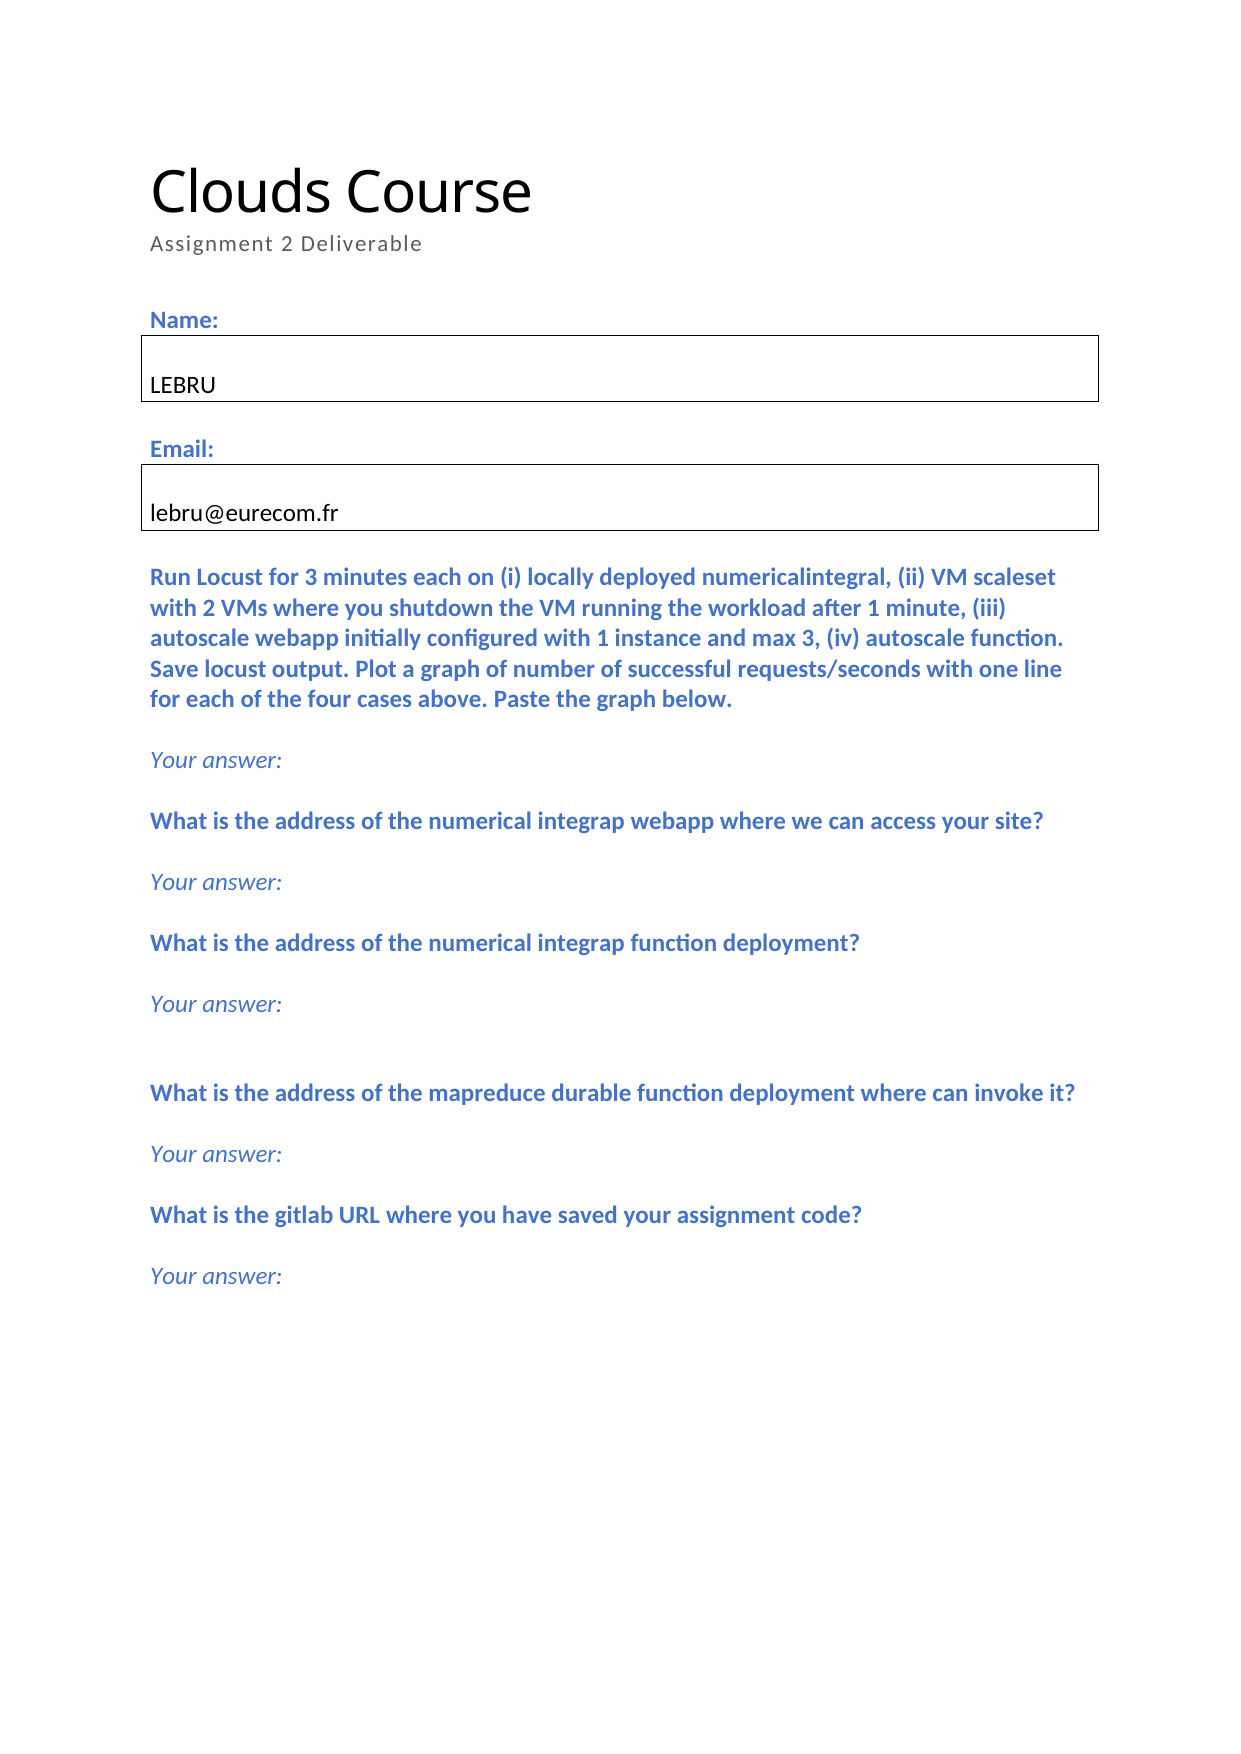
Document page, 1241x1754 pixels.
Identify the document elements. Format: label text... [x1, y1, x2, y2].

text Run Locust for 3 minutes each on (i) locally deployed numericalintegral, (ii) VM scaleset with 2 VMs where you shutdown the VM running the workload after 1 minute, (iii) autoscale webapp initially configured with 1 instance and max 3, (iv) autoscale function. Save locust output. Plot a graph of number of successful requests/seconds with one line for each of the four cases above. Paste the graph below. [150, 561, 1090, 714]
text Your answer: [150, 1260, 1090, 1290]
text Name: [150, 305, 1090, 335]
text Your answer: [150, 744, 1090, 775]
text Your answer: [150, 1138, 1090, 1168]
text What is the gitlab URL where you have saved your assignment code? [150, 1199, 1090, 1229]
text LEBRU [142, 366, 1098, 401]
title Clouds Course [150, 150, 1090, 229]
text What is the address of the mapreduce durable function deployment where can invoke it? [150, 1077, 1090, 1107]
subtitle Assignment 2 Deliverable [150, 229, 1090, 257]
text What is the address of the numerical integrap function deployment? [150, 928, 1090, 958]
text Email: [150, 433, 1090, 463]
text Your answer: [150, 867, 1090, 897]
text What is the address of the numerical integrap webapp where we can access your site? [150, 806, 1090, 836]
text lebru@eurecom.fr [142, 494, 1098, 530]
text Your answer: [150, 989, 1090, 1019]
